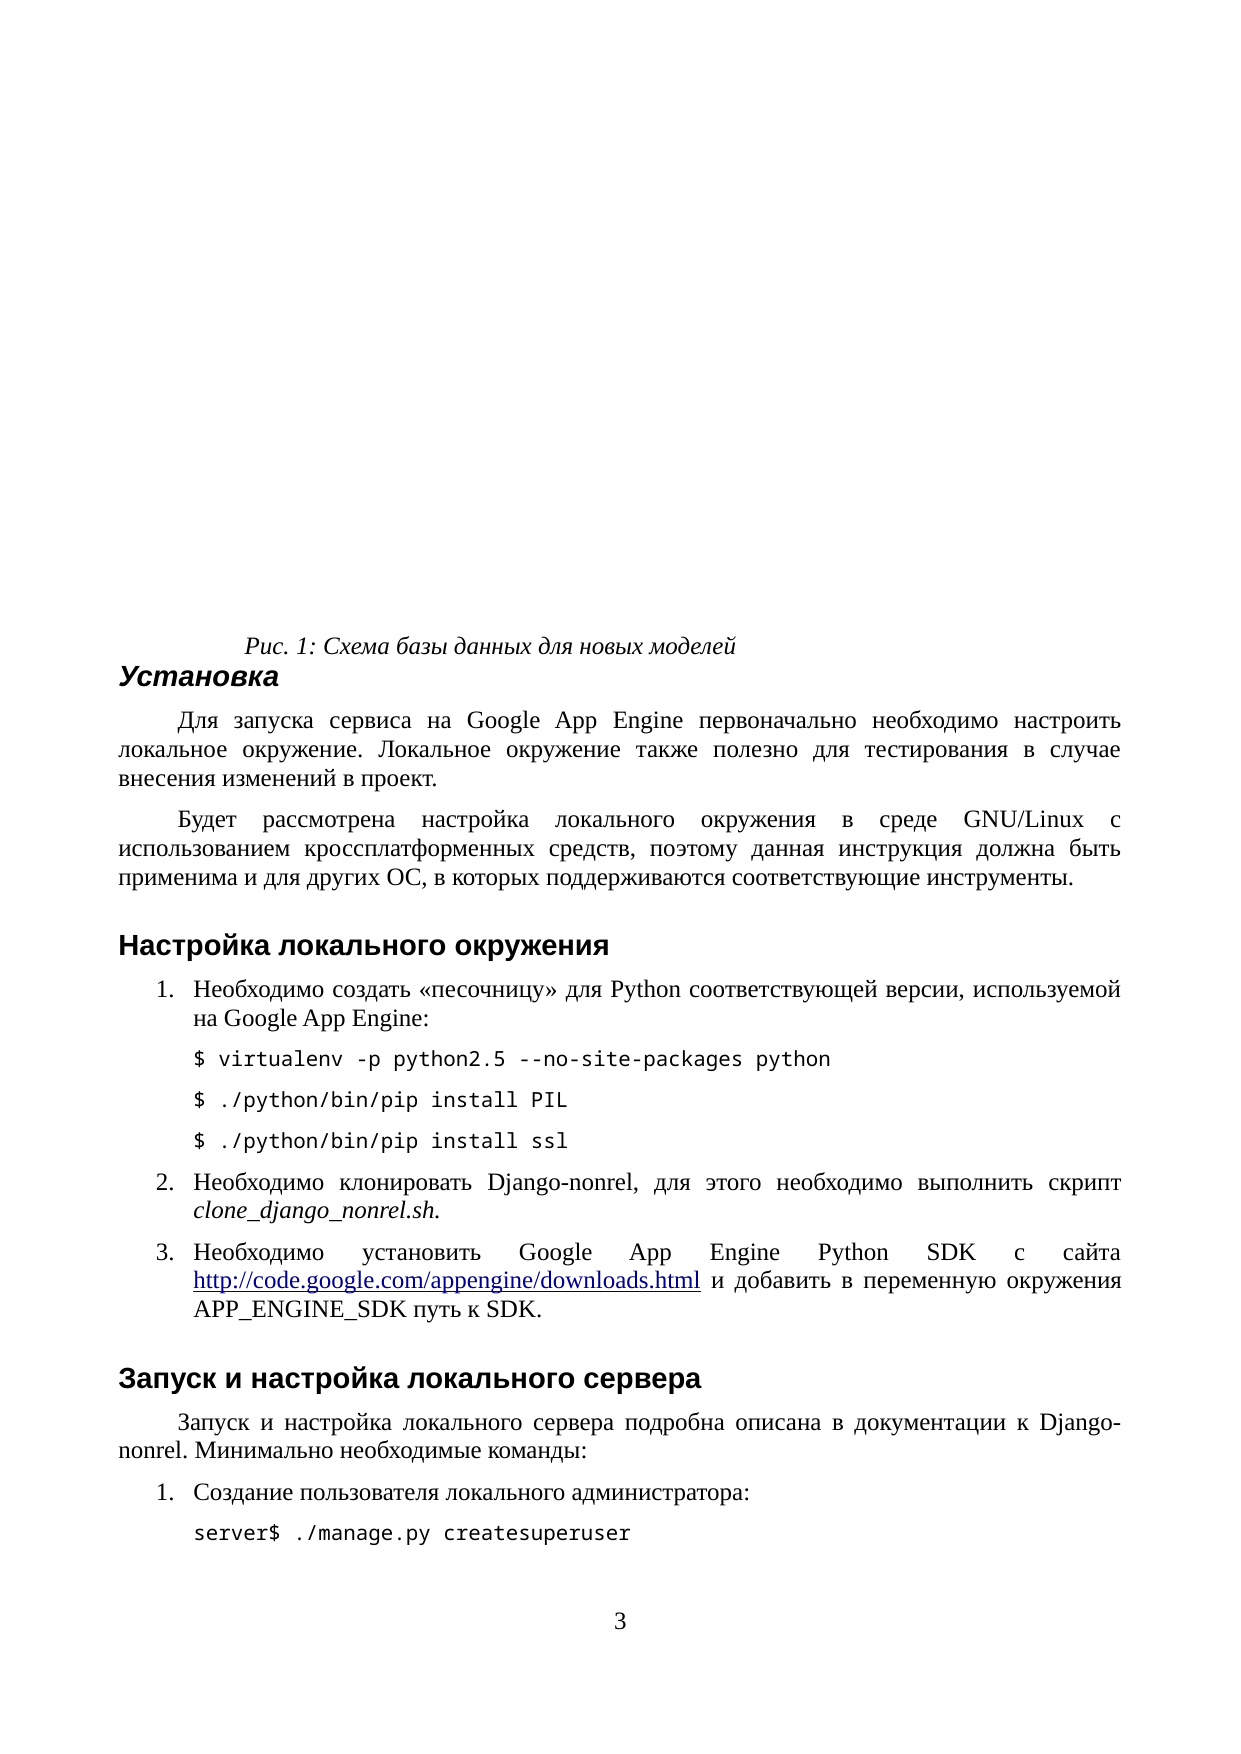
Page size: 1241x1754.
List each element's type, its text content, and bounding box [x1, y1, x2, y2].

text Запуск и настройка локального сервера подробна описана в документации к Django-nonrel. Минимально необходимые команды: [118, 1407, 1122, 1464]
text Рис. 1: Схема базы данных для новых моделей [244, 131, 996, 659]
list Необходимо установить Google App Engine Python SDK с сайта http://code.google.com/appengine/downloads.html и добавить в переменную окружения APP_ENGINE_SDK путь к SDK. [156, 1237, 1122, 1323]
subtitle Установка [118, 184, 1122, 693]
list Создание пользователя локального администратора: [156, 1477, 1122, 1505]
list Необходимо клонировать Django-nonrel, для этого необходимо выполнить скрипт clone_django_nonrel.sh. [156, 1167, 1122, 1224]
list $ virtualenv -p python2.5 --no-site-packages python [156, 1044, 1122, 1072]
text Будет рассмотрена настройка локального окружения в среде GNU/Linux с использованием кроссплатформенных средств, поэтому данная инструкция должна быть применима и для других ОС, в которых поддерживаются соответствующие инструменты. [118, 804, 1122, 891]
text Для запуска сервиса на Google App Engine первоначально необходимо настроить локальное окружение. Локальное окружение также полезно для тестирования в случае внесения изменений в проект. [118, 706, 1122, 792]
list Необходимо создать «песочницу» для Python соответствующей версии, используемой на Google App Engine: [156, 974, 1122, 1032]
subtitle Настройка локального окружения [118, 928, 1122, 962]
list server$ ./manage.py createsuperuser [156, 1518, 1122, 1546]
list $ ./python/bin/pip install PIL [156, 1085, 1122, 1113]
subtitle Запуск и настройка локального сервера [118, 1361, 1122, 1394]
list $ ./python/bin/pip install ssl [156, 1126, 1122, 1154]
